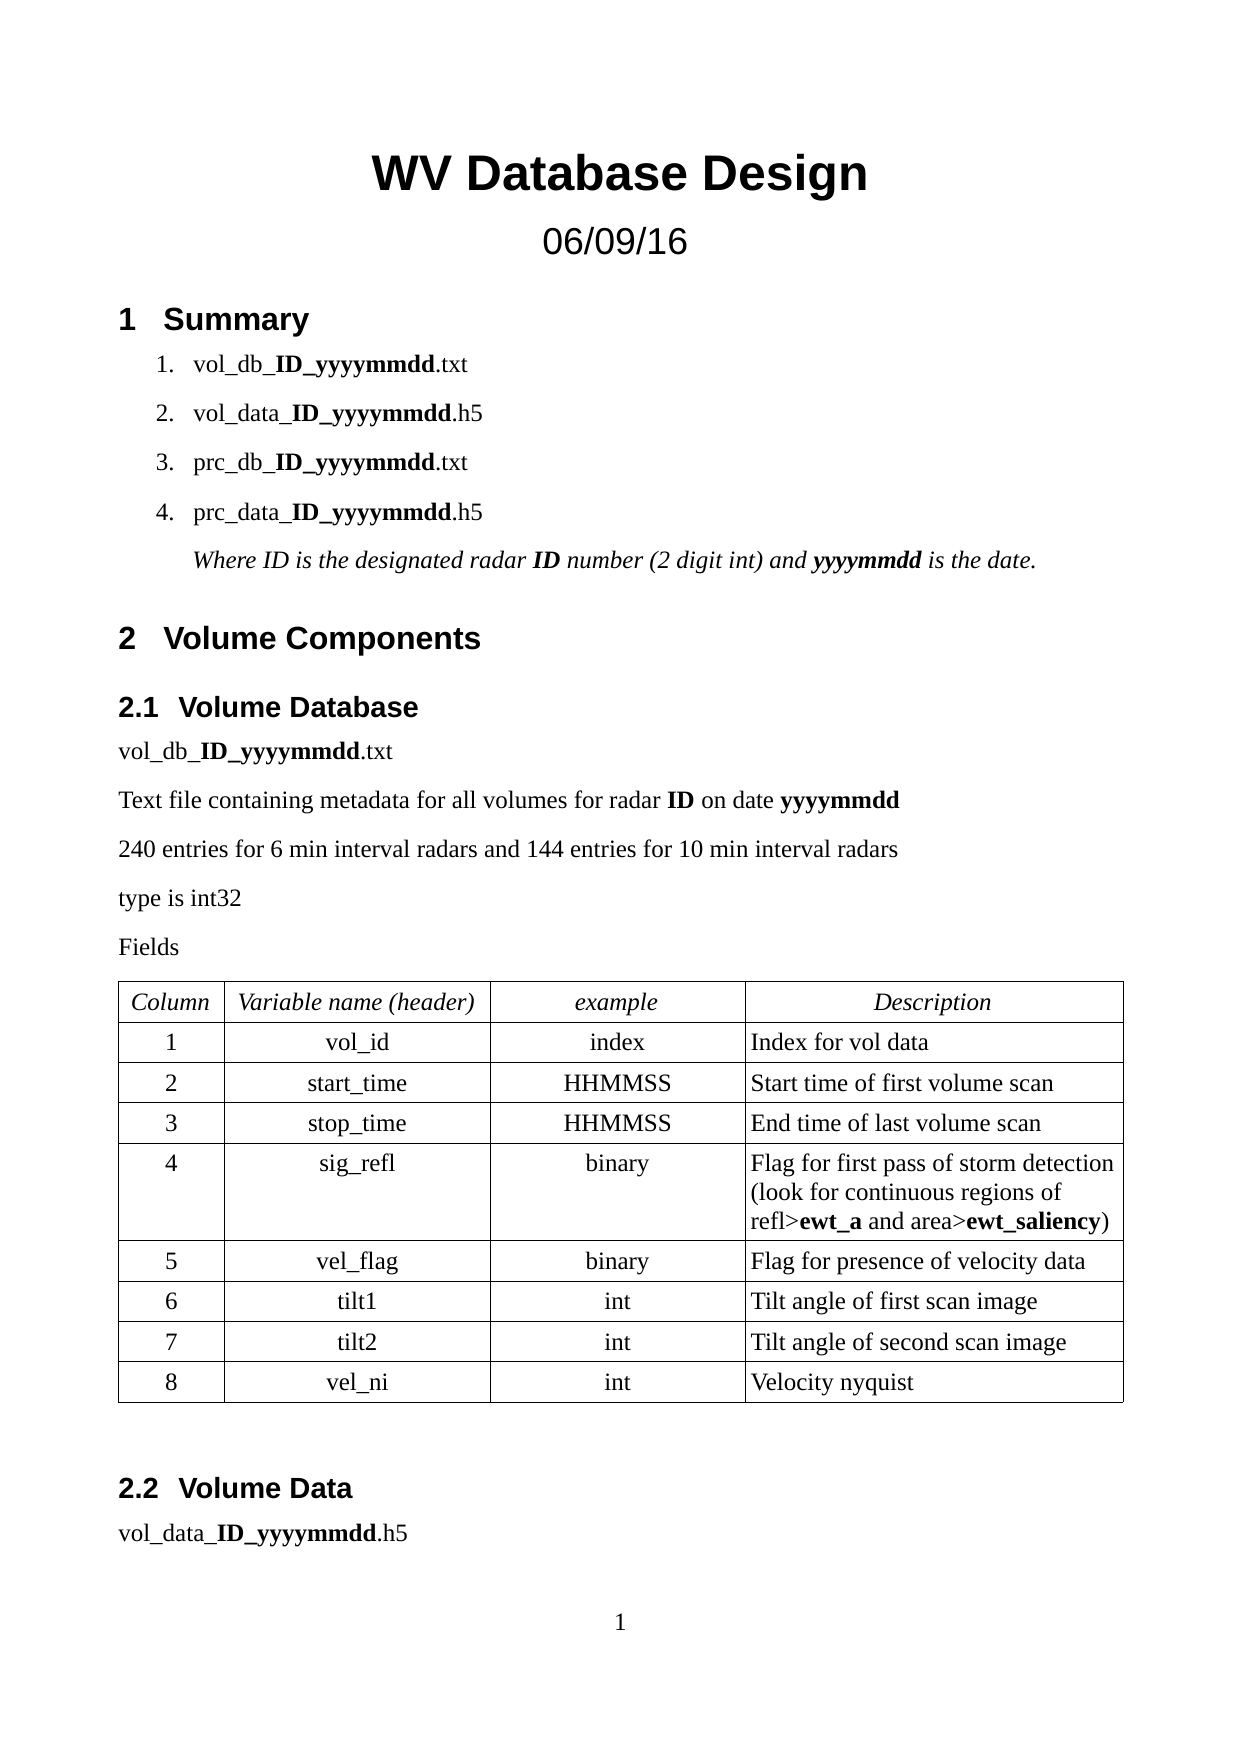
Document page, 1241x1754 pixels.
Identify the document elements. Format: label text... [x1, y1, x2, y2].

table_cell int [491, 1362, 745, 1402]
subtitle Summary [118, 300, 1122, 337]
subtitle 06/09/16 [118, 219, 1122, 262]
list prc_data_ID_yyyymmdd.h5 [156, 497, 1122, 525]
table_cell tilt2 [225, 1322, 490, 1361]
table_header Description [746, 982, 1123, 1022]
table_cell Tilt angle of first scan image [746, 1282, 1123, 1321]
table_cell start_time [225, 1063, 490, 1102]
table_cell Flag for presence of velocity data [746, 1241, 1123, 1281]
table_cell vel_ni [225, 1362, 490, 1402]
table_cell 6 [119, 1282, 224, 1321]
table_cell HHMMSS [491, 1103, 745, 1142]
table_cell tilt1 [225, 1282, 490, 1321]
table_cell int [491, 1282, 745, 1321]
table_cell vol_id [225, 1023, 490, 1062]
table_cell Flag for first pass of storm detection (look for continuous regions of refl>ewt_a and area>ewt_saliency) [746, 1144, 1123, 1240]
text Where ID is the designated radar ID number (2 digit int) and yyyymmdd is the date. [192, 546, 1122, 574]
table_header example [491, 982, 745, 1022]
table_cell index [491, 1023, 745, 1062]
subtitle Volume Database [118, 690, 1122, 723]
table_cell sig_refl [225, 1144, 490, 1240]
table_header Variable name (header) [225, 982, 490, 1022]
list prc_db_ID_yyyymmdd.txt [156, 447, 1122, 476]
table_cell End time of last volume scan [746, 1103, 1123, 1142]
table_cell 2 [119, 1063, 224, 1102]
text Text file containing metadata for all volumes for radar ID on date yyyymmdd [118, 785, 1122, 814]
table_cell 1 [119, 1023, 224, 1062]
table_cell 8 [119, 1362, 224, 1402]
table_cell 7 [119, 1322, 224, 1361]
list vol_data_ID_yyyymmdd.h5 [156, 398, 1122, 427]
table_cell binary [491, 1144, 745, 1240]
table_header Column [119, 982, 224, 1022]
text Fields [118, 932, 1122, 961]
title WV Database Design [118, 143, 1122, 201]
table_cell Index for vol data [746, 1023, 1123, 1062]
text vol_db_ID_yyyymmdd.txt [118, 736, 1122, 765]
table_cell HHMMSS [491, 1063, 745, 1102]
list vol_db_ID_yyyymmdd.txt [156, 349, 1122, 378]
subtitle Volume Components [118, 620, 1122, 657]
subtitle Volume Data [118, 1472, 1122, 1505]
table_cell Velocity nyquist [746, 1362, 1123, 1402]
table_cell binary [491, 1241, 745, 1281]
text vol_data_ID_yyyymmdd.h5 [118, 1518, 1122, 1546]
table_cell 5 [119, 1241, 224, 1281]
table_cell 3 [119, 1103, 224, 1142]
text 240 entries for 6 min interval radars and 144 entries for 10 min interval radars [118, 834, 1122, 863]
table_cell int [491, 1322, 745, 1361]
table_cell 4 [119, 1144, 224, 1240]
table_cell vel_flag [225, 1241, 490, 1281]
text type is int32 [118, 883, 1122, 912]
table_cell Start time of first volume scan [746, 1063, 1123, 1102]
table_cell stop_time [225, 1103, 490, 1142]
table_cell Tilt angle of second scan image [746, 1322, 1123, 1361]
